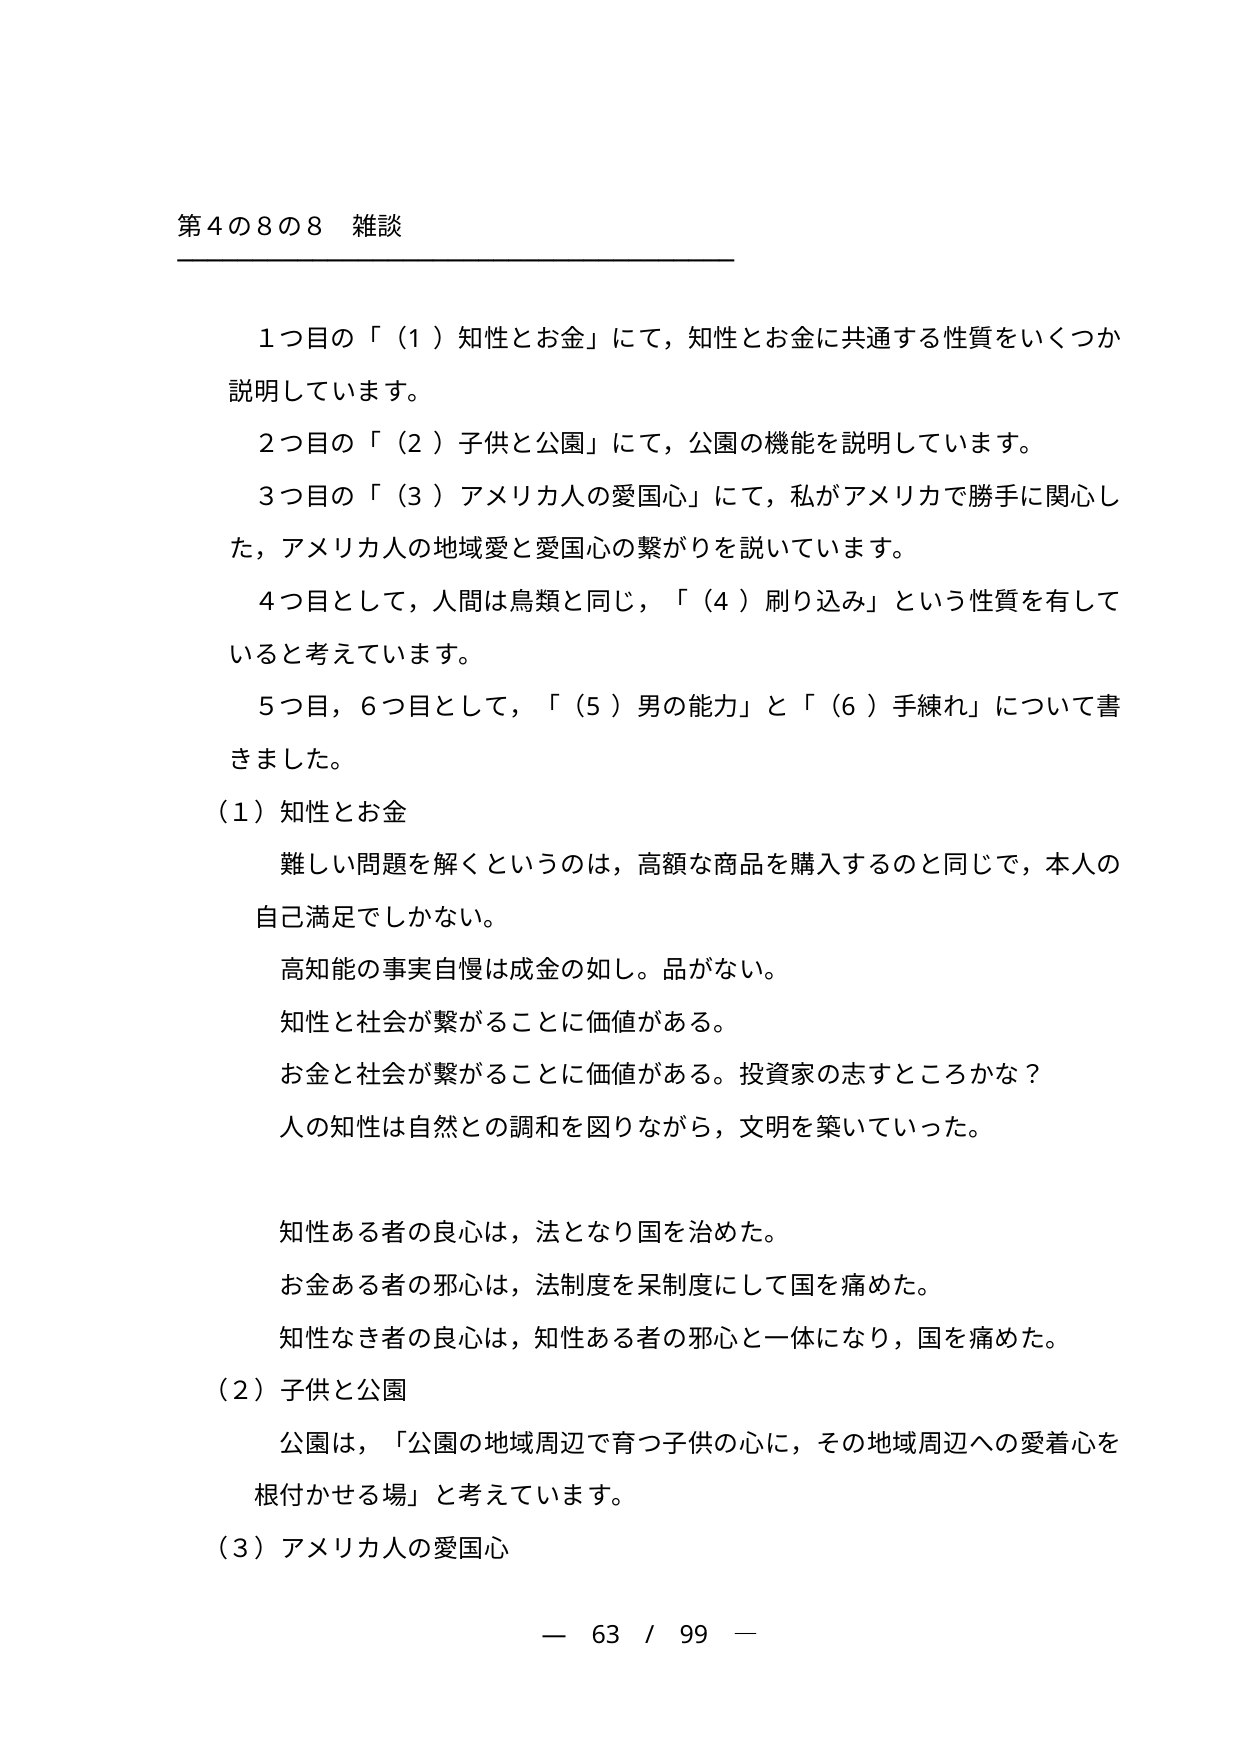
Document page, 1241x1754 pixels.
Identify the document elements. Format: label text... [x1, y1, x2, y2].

text 知性ある者の良心は，法となり国を治めた。 [243, 1205, 1122, 1257]
text 人の知性は自然との調和を図りながら，文明を築いていった。 [243, 1099, 1122, 1152]
subtitle 子供と公園 [199, 1362, 1122, 1415]
text 難しい問題を解くというのは，高額な商品を購入するのと同じで，本人の自己満足でしかない。 [243, 836, 1122, 942]
text 公園は，「公園の地域周辺で育つ子供の心に，その地域周辺への愛着心を根付かせる場」と考えています。 [243, 1415, 1122, 1520]
text ２つ目の「（２）子供と公園」にて，公園の機能を説明しています。 [221, 416, 1122, 468]
text １つ目の「（１）知性とお金」にて，知性とお金に共通する性質をいくつか説明しています。 [221, 310, 1122, 416]
subtitle 知性とお金 [199, 784, 1122, 836]
text ４つ目として，人間は鳥類と同じ，「（４）刷り込み」という性質を有していると考えています。 [221, 573, 1122, 679]
text お金ある者の邪心は，法制度を呆制度にして国を痛めた。 [243, 1257, 1122, 1310]
text 知性と社会が繋がることに価値がある。 [243, 994, 1122, 1047]
text お金と社会が繋がることに価値がある。投資家の志すところかな？ [243, 1047, 1122, 1099]
text ５つ目，６つ目として，「（５）男の能力」と「（６）手練れ」について書きました。 [221, 679, 1122, 784]
text ３つ目の「（３）アメリカ人の愛国心」にて，私がアメリカで勝手に関心した，アメリカ人の地域愛と愛国心の繋がりを説いています。 [221, 468, 1122, 573]
text 知性なき者の良心は，知性ある者の邪心と一体になり，国を痛めた。 [243, 1310, 1122, 1362]
text 高知能の事実自慢は成金の如し。品がない。 [243, 942, 1122, 994]
subtitle アメリカ人の愛国心 [199, 1520, 1122, 1573]
